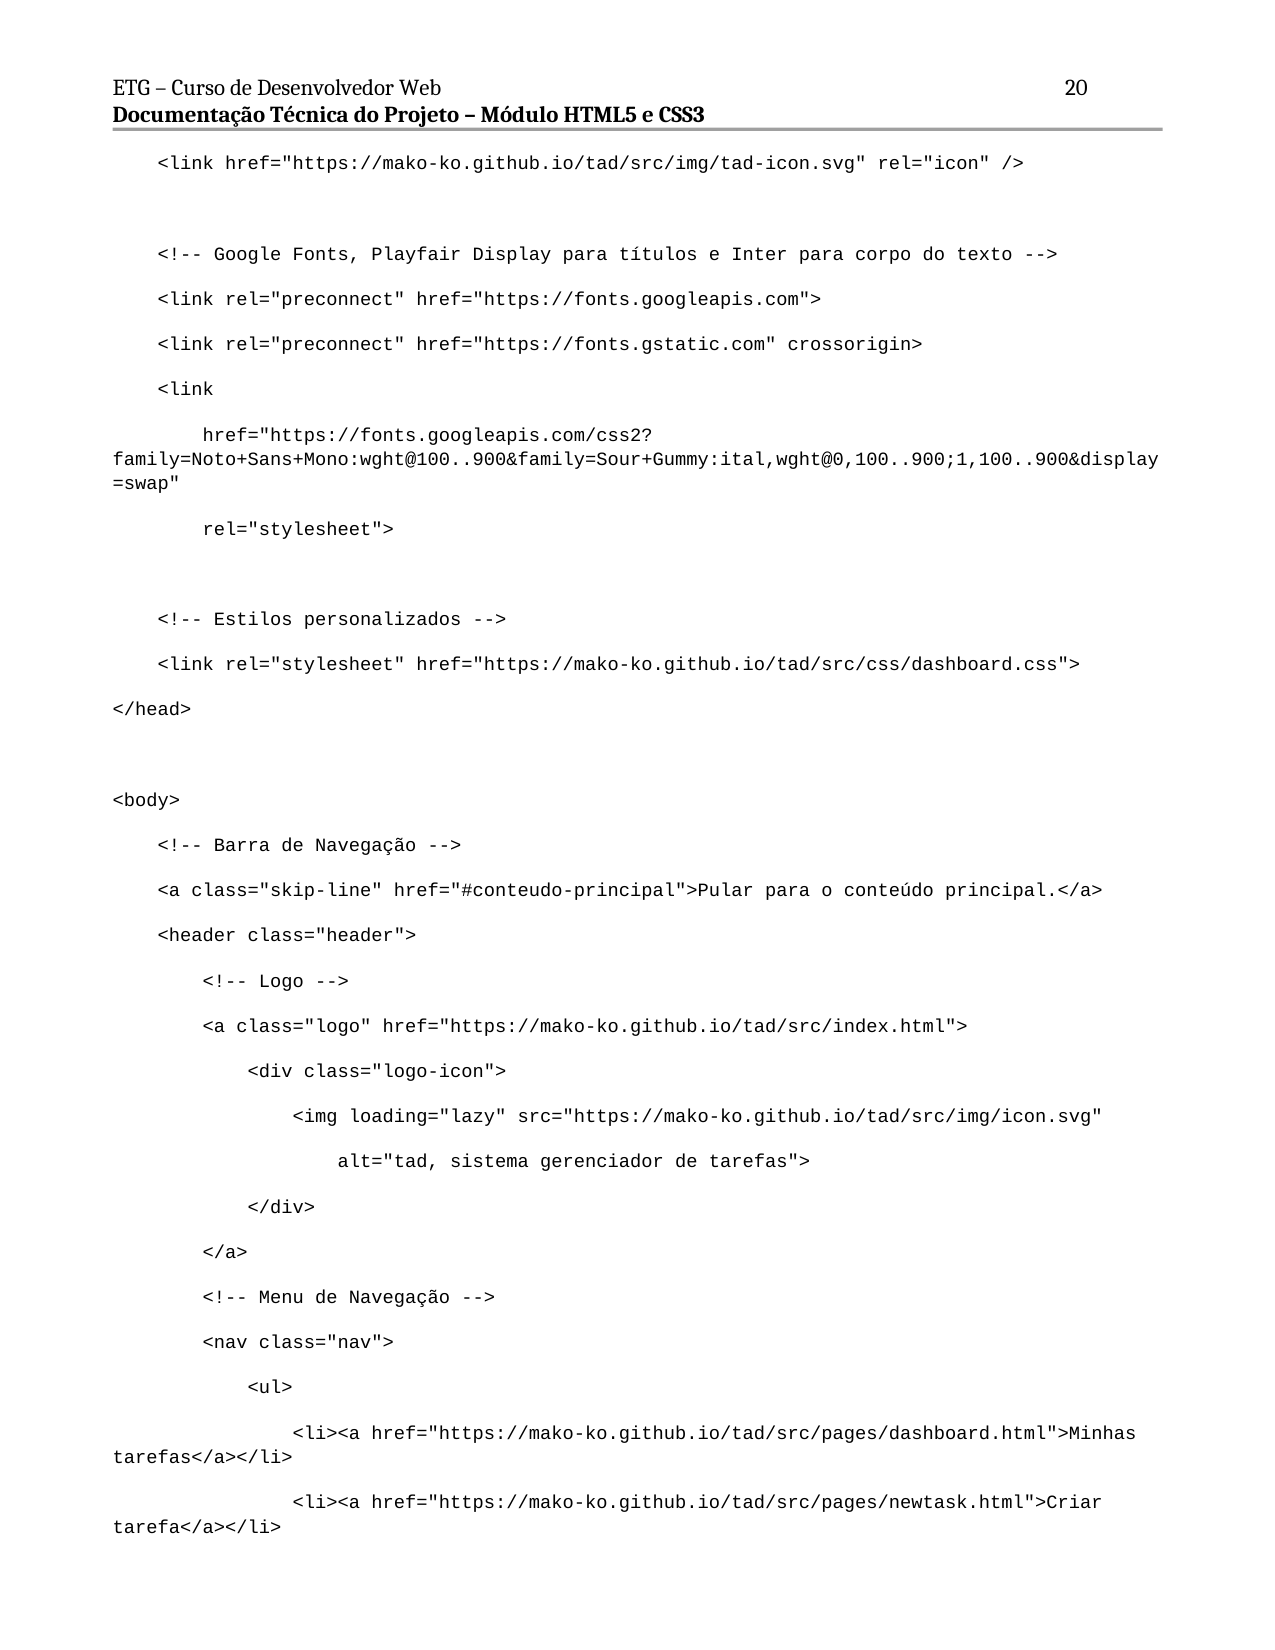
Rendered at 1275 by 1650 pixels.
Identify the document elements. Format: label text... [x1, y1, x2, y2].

text <body> [112, 791, 1162, 812]
text <li><a href="https://mako-ko.github.io/tad/src/pages/dashboard.html">Minhas tarefas</a></li> [112, 1423, 1162, 1469]
text </head> [112, 700, 1162, 721]
text <!-- Logo --> [112, 971, 1162, 993]
text <li><a href="https://mako-ko.github.io/tad/src/pages/newtask.html">Criar tarefa</a></li> [112, 1493, 1162, 1539]
text <header class="header"> [112, 926, 1162, 947]
text rel="stylesheet"> [112, 519, 1162, 541]
text <!-- Barra de Navegação --> [112, 836, 1162, 857]
text <!-- Estilos personalizados --> [112, 610, 1162, 631]
text <nav class="nav"> [112, 1333, 1162, 1354]
text <!-- Menu de Navegação --> [112, 1288, 1162, 1309]
text alt="tad, sistema gerenciador de tarefas"> [112, 1152, 1162, 1173]
text <link href="https://mako-ko.github.io/tad/src/img/tad-icon.svg" rel="icon" /> [112, 154, 1162, 175]
text </div> [112, 1197, 1162, 1219]
text <a class="skip-line" href="#conteudo-principal">Pular para o conteúdo principal.</a> [112, 881, 1162, 902]
text <img loading="lazy" src="https://mako-ko.github.io/tad/src/img/icon.svg" [112, 1107, 1162, 1128]
text <div class="logo-icon"> [112, 1062, 1162, 1083]
text <link [112, 380, 1162, 401]
text <link rel="preconnect" href="https://fonts.googleapis.com"> [112, 290, 1162, 311]
text <a class="logo" href="https://mako-ko.github.io/tad/src/index.html"> [112, 1017, 1162, 1038]
text </a> [112, 1243, 1162, 1264]
text <link rel="preconnect" href="https://fonts.gstatic.com" crossorigin> [112, 335, 1162, 356]
text <ul> [112, 1378, 1162, 1399]
text <!-- Google Fonts, Playfair Display para títulos e Inter para corpo do texto --> [112, 244, 1162, 266]
text href="https://fonts.googleapis.com/css2?family=Noto+Sans+Mono:wght@100..900&family=Sour+Gummy:ital,wght@0,100..900;1,100..900&display=swap" [112, 425, 1162, 495]
text <link rel="stylesheet" href="https://mako-ko.github.io/tad/src/css/dashboard.css"> [112, 655, 1162, 676]
